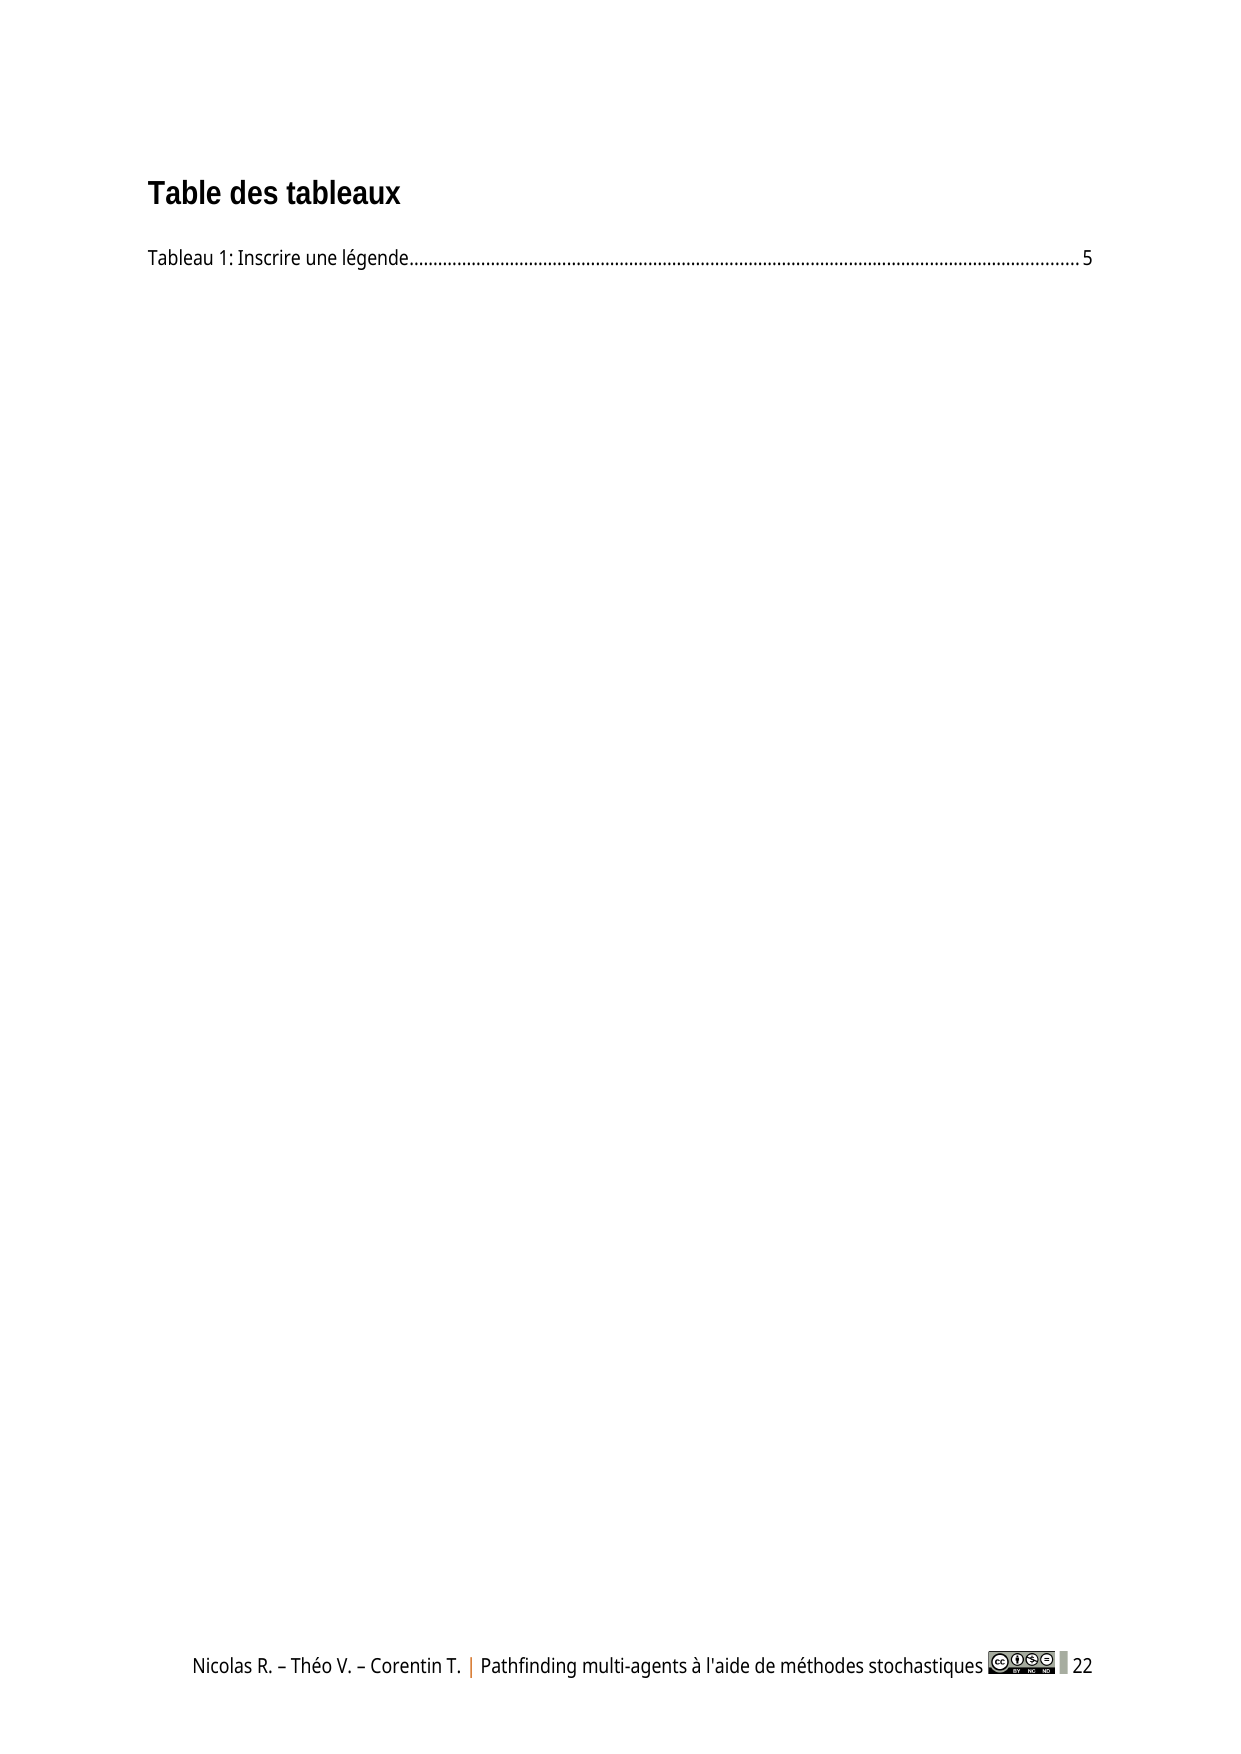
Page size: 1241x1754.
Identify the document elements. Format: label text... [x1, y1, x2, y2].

text Tableau 1: Inscrire une légende 5 [148, 243, 1092, 271]
picture [1059, 1651, 1068, 1674]
subtitle Table des tableaux [148, 173, 1092, 211]
picture [988, 1651, 1055, 1674]
